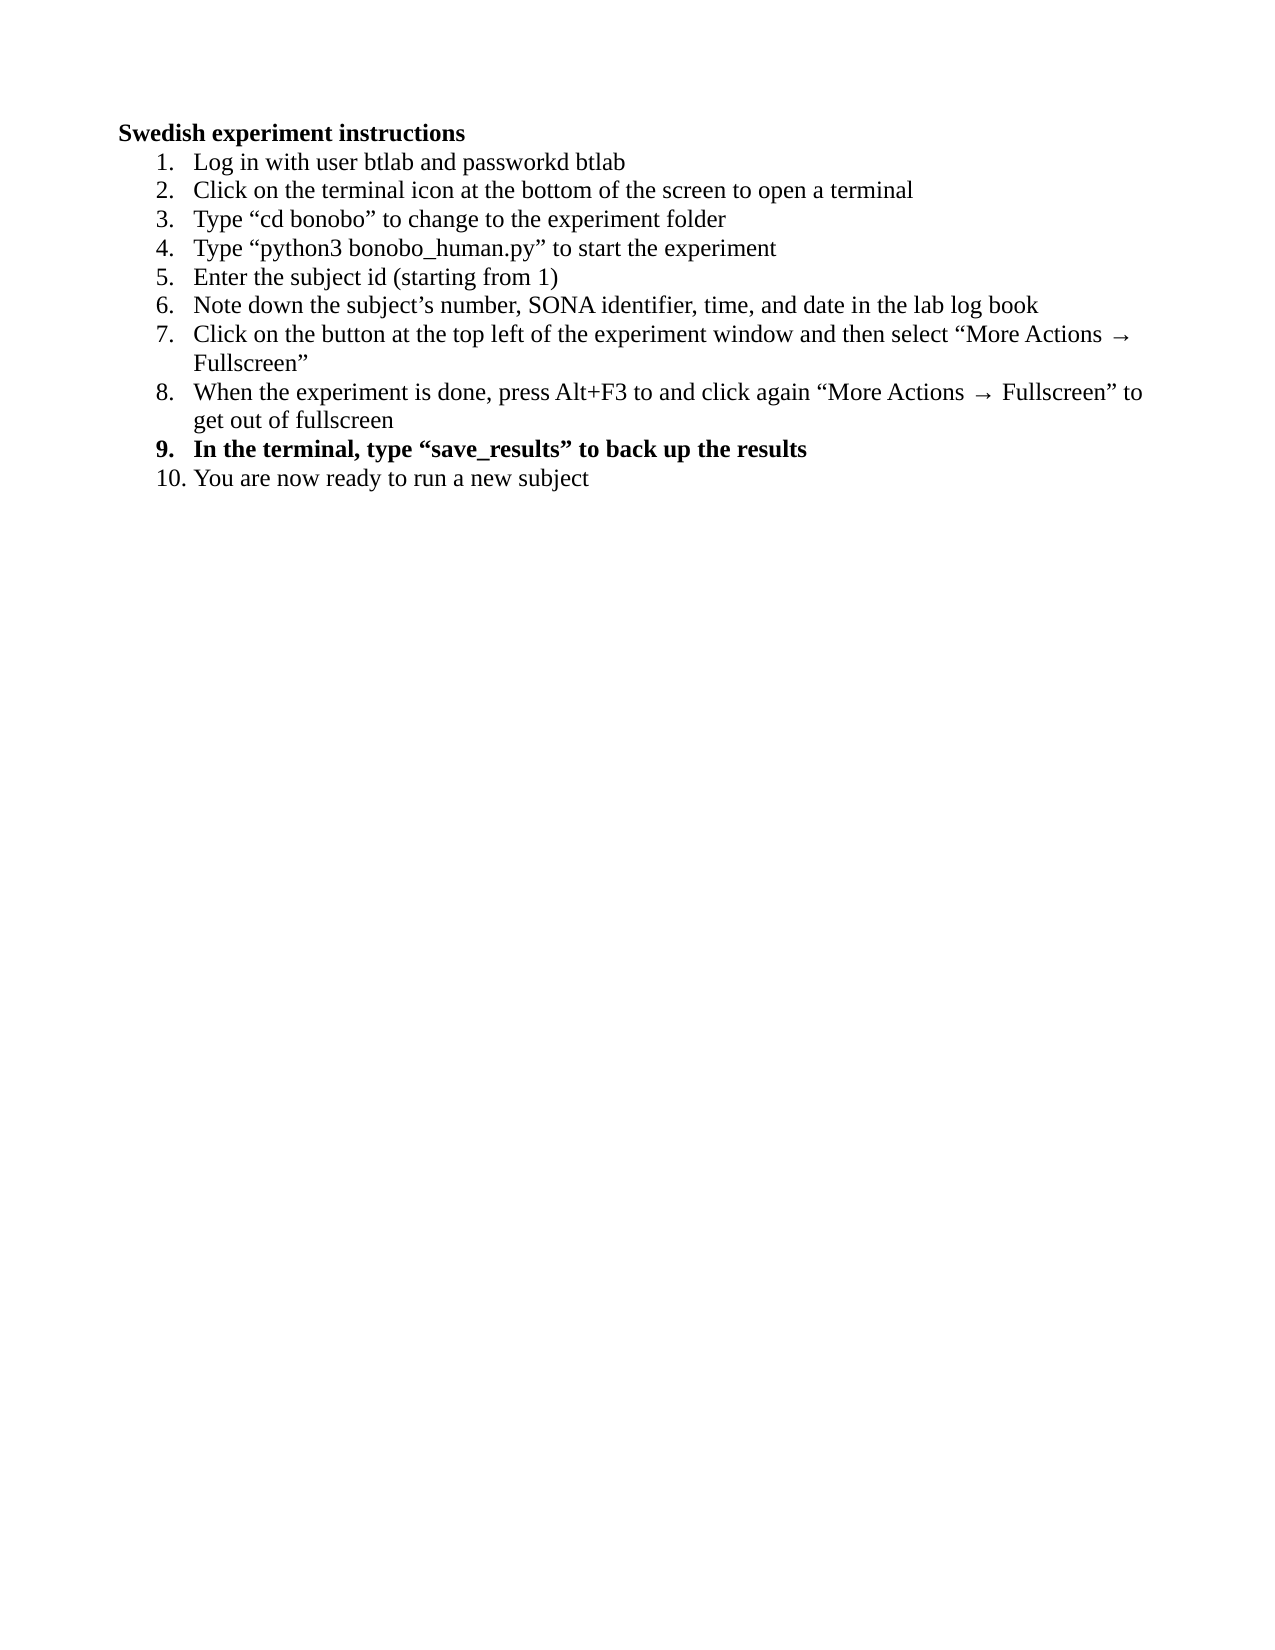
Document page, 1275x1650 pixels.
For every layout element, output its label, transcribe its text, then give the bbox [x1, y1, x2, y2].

list In the terminal, type “save_results” to back up the results [156, 434, 1157, 463]
list Note down the subject’s number, SONA identifier, time, and date in the lab log book [156, 291, 1157, 319]
list Click on the button at the top left of the experiment window and then select “More Actions → Fullscreen” [156, 319, 1157, 377]
list Log in with user btlab and passworkd btlab [156, 147, 1157, 176]
list Enter the subject id (starting from 1) [156, 262, 1157, 291]
list Click on the terminal icon at the bottom of the screen to open a terminal [156, 176, 1157, 204]
list Type “cd bonobo” to change to the experiment folder [156, 204, 1157, 233]
list When the experiment is done, press Alt+F3 to and click again “More Actions → Fullscreen” to get out of fullscreen [156, 377, 1157, 434]
list Type “python3 bonobo_human.py” to start the experiment [156, 233, 1157, 262]
text Swedish experiment instructions [118, 118, 1157, 147]
list You are now ready to run a new subject [156, 463, 1157, 492]
